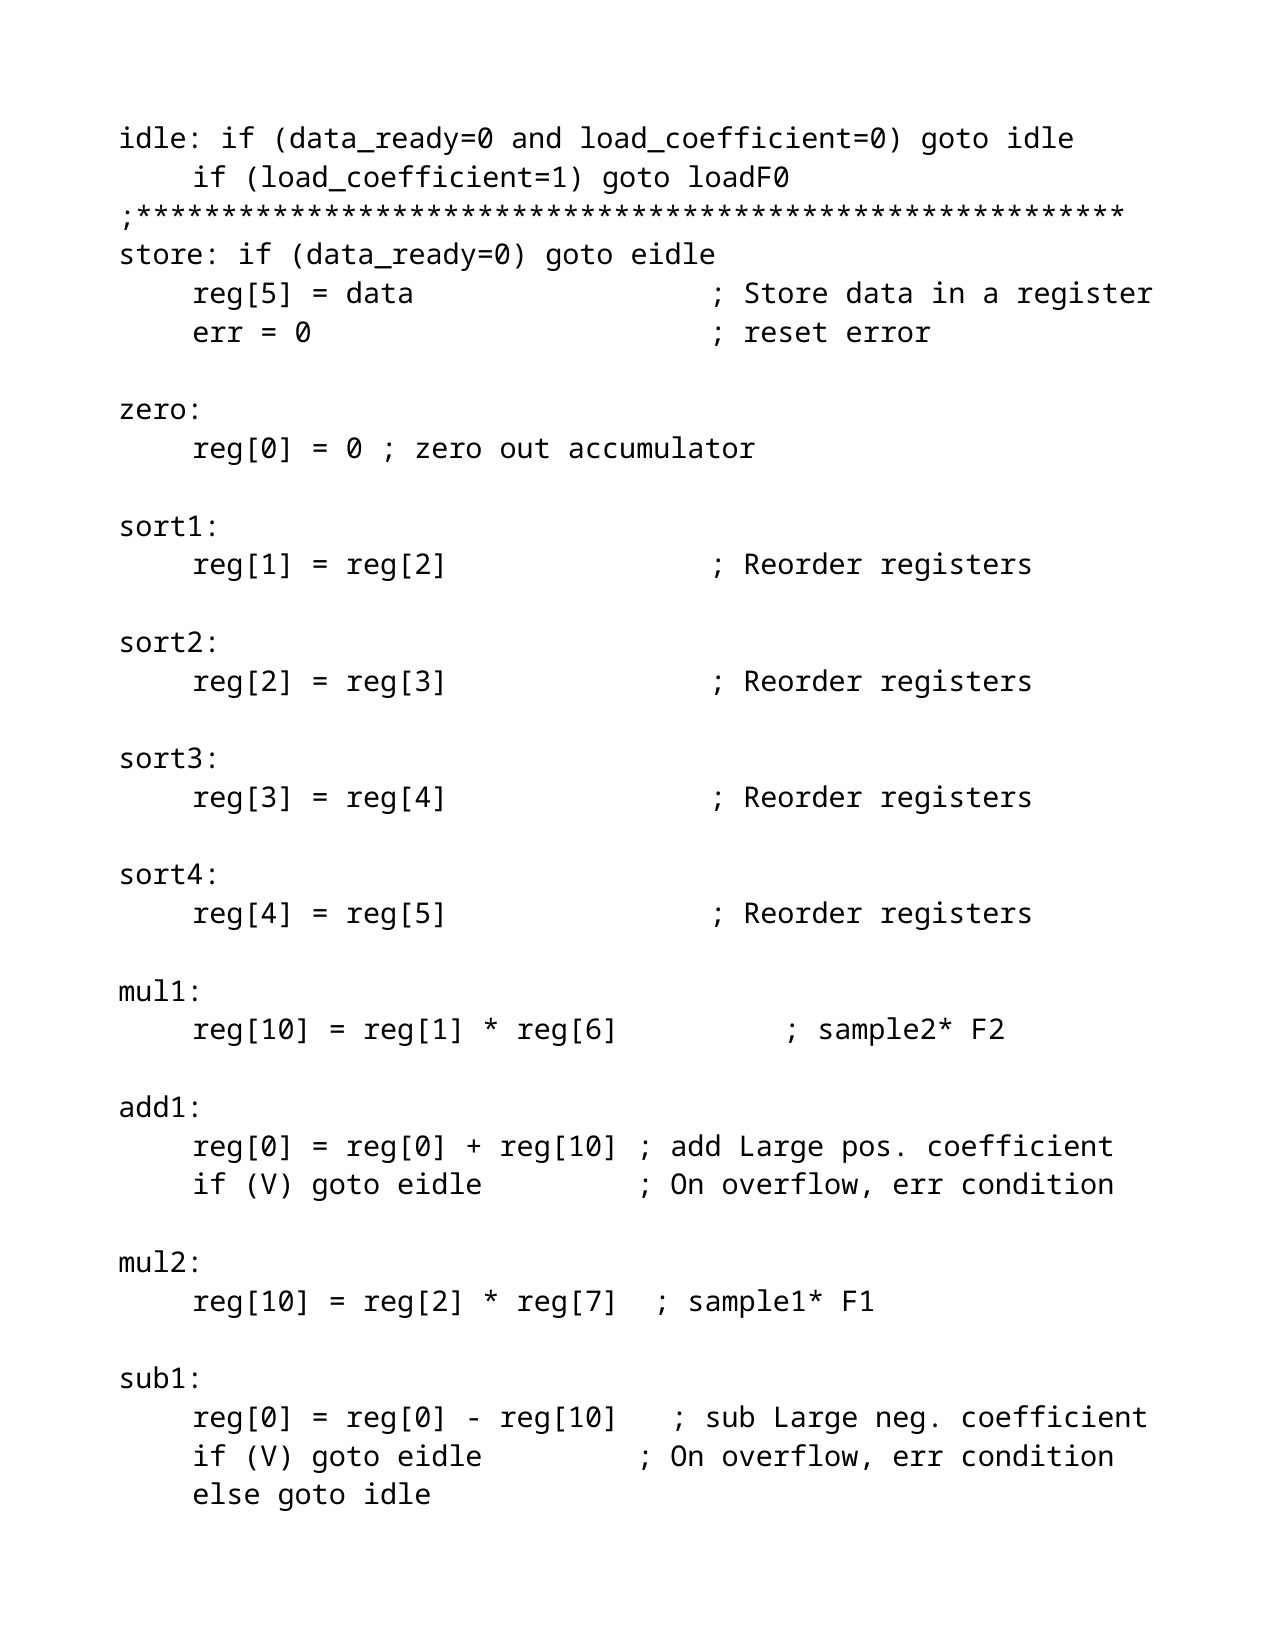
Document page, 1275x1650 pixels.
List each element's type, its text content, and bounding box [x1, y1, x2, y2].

text store: if (data_ready=0) goto eidle [118, 234, 1157, 273]
text reg[10] = reg[2] * reg[7] ; sample1* F1 [118, 1281, 1157, 1319]
text sort4: [118, 854, 1157, 893]
text idle: if (data_ready=0 and load_coefficient=0) goto idle [118, 118, 1157, 157]
text if (V) goto eidle ; On overflow, err condition [118, 1164, 1157, 1203]
text if (V) goto eidle ; On overflow, err condition [118, 1436, 1157, 1474]
text reg[10] = reg[1] * reg[6] ; sample2* F2 [118, 1009, 1157, 1048]
text reg[0] = reg[0] + reg[10] ; add Large pos. coefficient [118, 1126, 1157, 1164]
text sort2: [118, 622, 1157, 661]
text reg[3] = reg[4] ; Reorder registers [118, 777, 1157, 816]
text zero: [118, 389, 1157, 428]
text reg[1] = reg[2] ; Reorder registers [118, 544, 1157, 583]
text add1: [118, 1087, 1157, 1126]
text mul1: [118, 971, 1157, 1009]
text err = 0 ; reset error [118, 312, 1157, 351]
text reg[0] = 0 ; zero out accumulator [118, 428, 1157, 467]
text reg[0] = reg[0] - reg[10] ; sub Large neg. coefficient [118, 1397, 1157, 1436]
text sort1: [118, 506, 1157, 544]
text mul2: [118, 1242, 1157, 1281]
text reg[2] = reg[3] ; Reorder registers [118, 661, 1157, 699]
text ;********************************************************** [118, 196, 1157, 234]
text sort3: [118, 738, 1157, 777]
text sub1: [118, 1358, 1157, 1397]
text reg[4] = reg[5] ; Reorder registers [118, 893, 1157, 932]
text else goto idle [118, 1474, 1157, 1513]
text if (load_coefficient=1) goto loadF0 [118, 157, 1157, 196]
text reg[5] = data ; Store data in a register [118, 273, 1157, 312]
